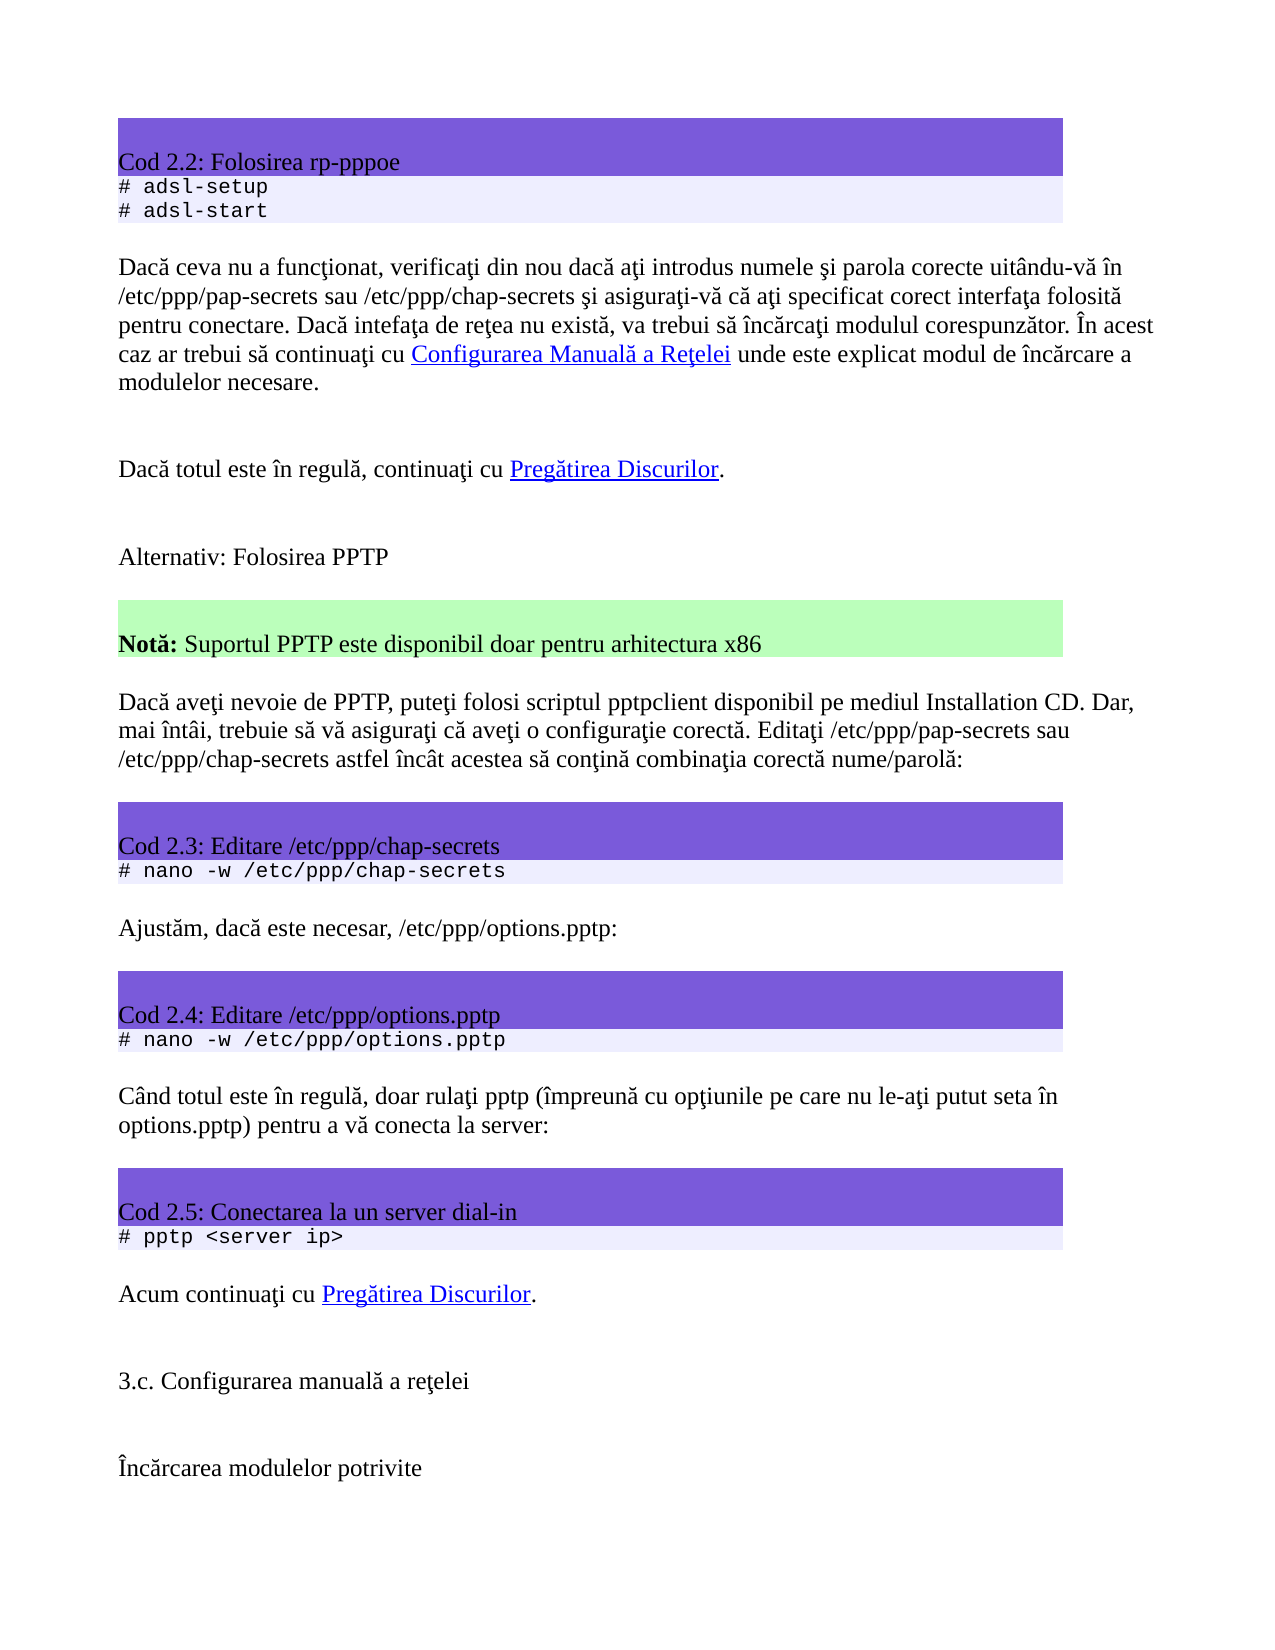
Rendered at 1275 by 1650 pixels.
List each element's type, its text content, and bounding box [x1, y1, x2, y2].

table_cell # nano -w /etc/ppp/options.pptp [118, 1029, 1063, 1052]
text 3.c. Configurarea manuală a reţelei [118, 1366, 1157, 1395]
table_header Cod 2.3: Editare /etc/ppp/chap-secrets [118, 802, 1063, 860]
text Când totul este în regulă, doar rulaţi pptp (împreună cu opţiunile pe care nu le-aţi putut seta în options.pptp) pentru a vă conecta la server: [118, 1081, 1157, 1139]
text Acum continuaţi cu Pregătirea Discurilor. [118, 1279, 1157, 1308]
table_cell # pptp <server ip> [118, 1226, 1063, 1250]
table_header Cod 2.5: Conectarea la un server dial-in [118, 1168, 1063, 1226]
text Încărcarea modulelor potrivite [118, 1453, 1157, 1482]
table_cell # adsl-setup # adsl-start [118, 176, 1063, 223]
text Dacă aveţi nevoie de PPTP, puteţi folosi scriptul pptpclient disponibil pe mediul Installation CD. Dar, mai întâi, trebuie să vă asiguraţi că aveţi o configuraţie corectă. Editaţi /etc/ppp/pap-secrets sau /etc/ppp/chap-secrets astfel încât acestea să conţină combinaţia corectă nume/parolă: [118, 687, 1157, 773]
table_header Cod 2.4: Editare /etc/ppp/options.pptp [118, 971, 1063, 1029]
table_cell # nano -w /etc/ppp/chap-secrets [118, 860, 1063, 884]
text Alternativ: Folosirea PPTP [118, 542, 1157, 570]
text Dacă totul este în regulă, continuaţi cu Pregătirea Discurilor. [118, 454, 1157, 483]
table_header Cod 2.2: Folosirea rp-pppoe [118, 118, 1063, 176]
text Dacă ceva nu a funcţionat, verificaţi din nou dacă aţi introdus numele şi parola corecte uitându-vă în /etc/ppp/pap-secrets sau /etc/ppp/chap-secrets şi asiguraţi-vă că aţi specificat corect interfaţa folosită pentru conectare. Dacă intefaţa de reţea nu există, va trebui să încărcaţi modulul corespunzător. În acest caz ar trebui să continuaţi cu Configurarea Manuală a Reţelei unde este explicat modul de încărcare a modulelor necesare. [118, 252, 1157, 396]
text Ajustăm, dacă este necesar, /etc/ppp/options.pptp: [118, 913, 1157, 942]
table_header Notă: Suportul PPTP este disponibil doar pentru arhitectura x86 [118, 600, 1063, 657]
